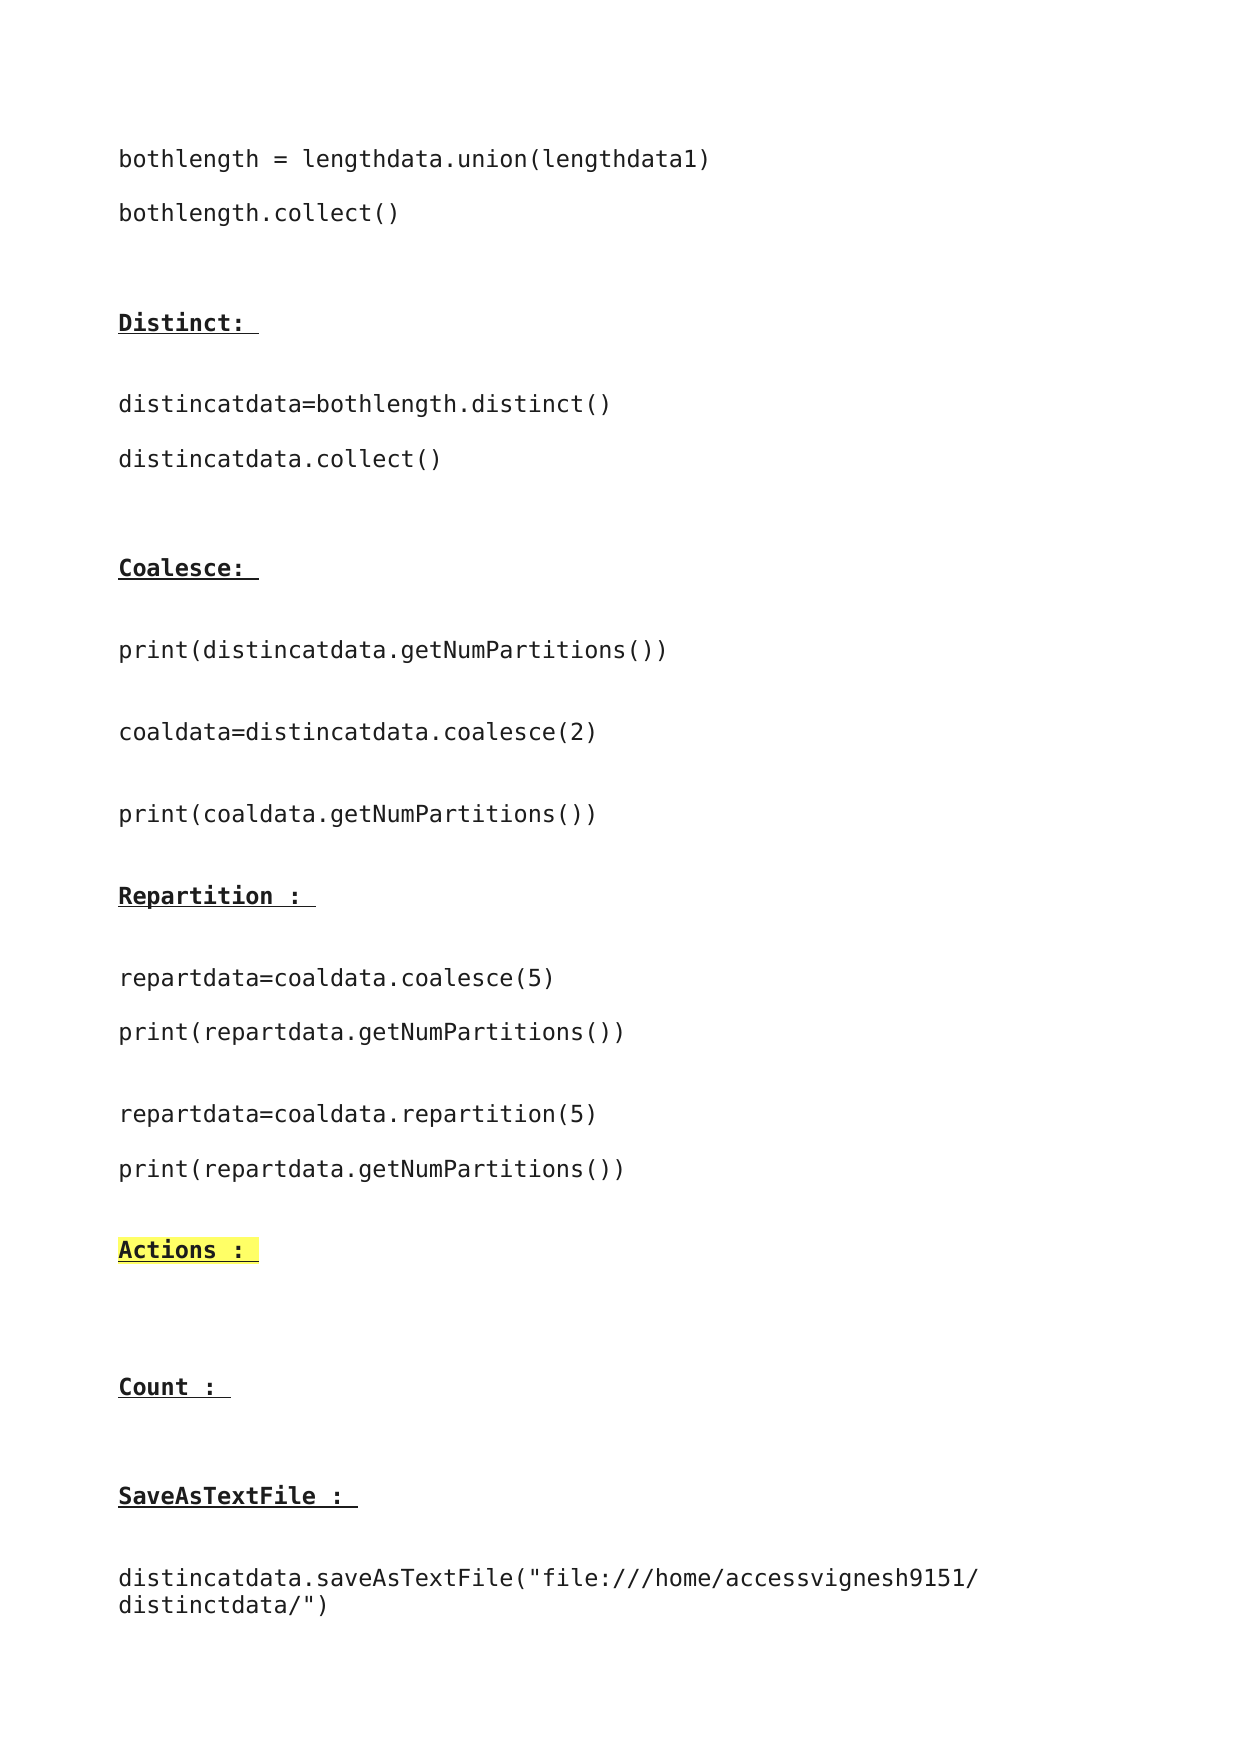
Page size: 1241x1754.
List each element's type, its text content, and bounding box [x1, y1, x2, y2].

text Repartition : [118, 882, 1122, 909]
text repartdata=coaldata.repartition(5) [118, 1101, 1122, 1128]
text repartdata=coaldata.coalesce(5) [118, 964, 1122, 991]
text print(distincatdata.getNumPartitions()) [118, 637, 1122, 664]
text coaldata=distincatdata.coalesce(2) [118, 718, 1122, 746]
text bothlength = lengthdata.union(lengthdata1) [118, 145, 1122, 173]
text print(repartdata.getNumPartitions()) [118, 1155, 1122, 1182]
text distincatdata.saveAsTextFile("file:///home/accessvignesh9151/distinctdata/") [118, 1564, 1122, 1619]
text distincatdata.collect() [118, 446, 1122, 473]
text distincatdata=bothlength.distinct() [118, 391, 1122, 418]
text bothlength.collect() [118, 200, 1122, 227]
text SaveAsTextFile : [118, 1483, 1122, 1510]
text Coalesce: [118, 555, 1122, 582]
text Count : [118, 1373, 1122, 1401]
text Actions : [118, 1237, 1122, 1264]
text print(repartdata.getNumPartitions()) [118, 1019, 1122, 1046]
text print(coaldata.getNumPartitions()) [118, 800, 1122, 828]
text Distinct: [118, 309, 1122, 336]
